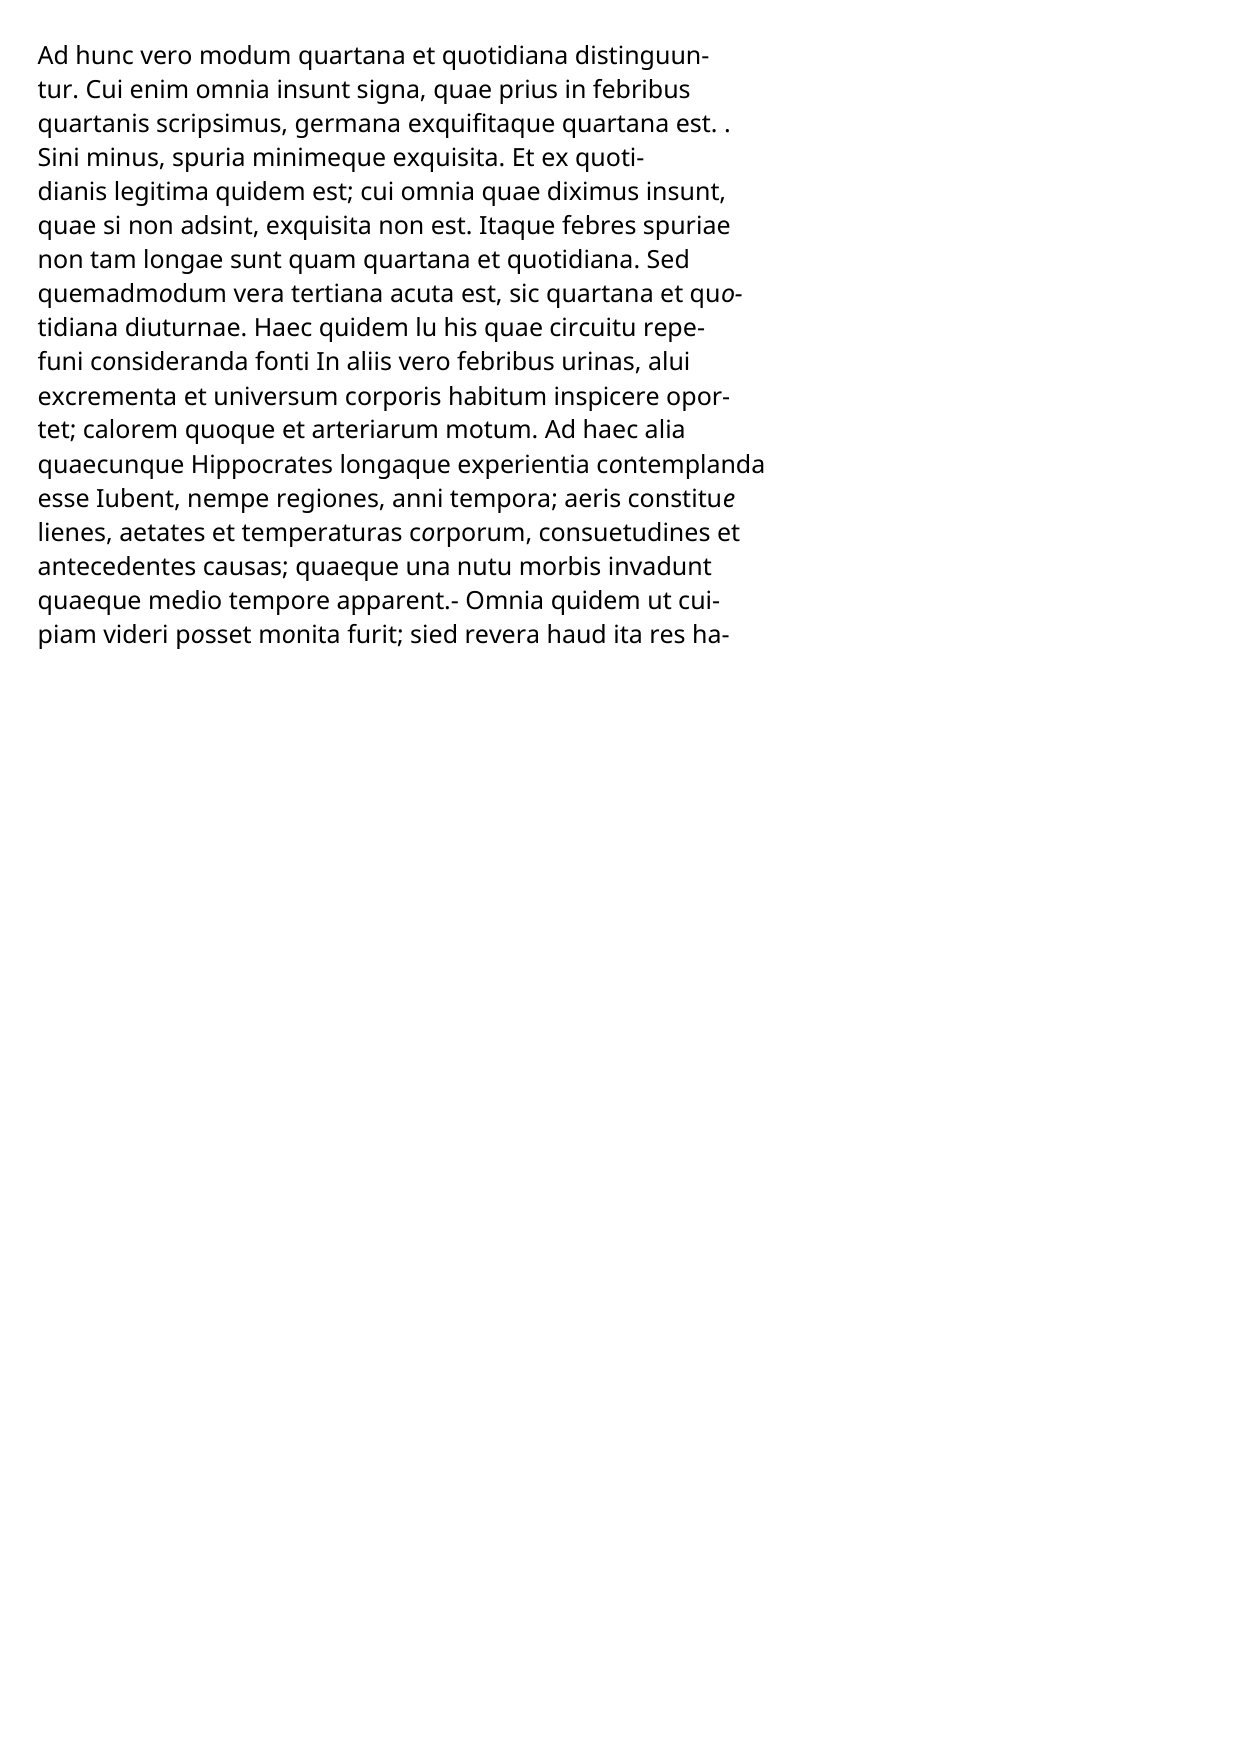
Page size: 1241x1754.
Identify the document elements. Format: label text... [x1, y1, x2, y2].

text Ad hunc vero modum quartana et quotidiana distinguun- tur. Cui enim omnia insunt signa, quae prius in febribus quartanis scripsimus, germana exquifitaque quartana est. . Sini minus, spuria minimeque exquisita. Et ex quoti- dianis legitima quidem est; cui omnia quae diximus insunt, quae si non adsint, exquisita non est. Itaque febres spuriae non tam longae sunt quam quartana et quotidiana. Sed quemadmodum vera tertiana acuta est, sic quartana et quo- tidiana diuturnae. Haec quidem lu his quae circuitu repe- funi consideranda fonti In aliis vero febribus urinas, alui excrementa et universum corporis habitum inspicere opor- tet; calorem quoque et arteriarum motum. Ad haec alia quaecunque Hippocrates longaque experientia contemplanda esse Iubent, nempe regiones, anni tempora; aeris constitue lienes, aetates et temperaturas corporum, consuetudines et antecedentes causas; quaeque una nutu morbis invadunt quaeque medio tempore apparent.- Omnia quidem ut cui- piam videri posset monita furit; sied revera haud ita res ha- [37, 37, 1203, 651]
